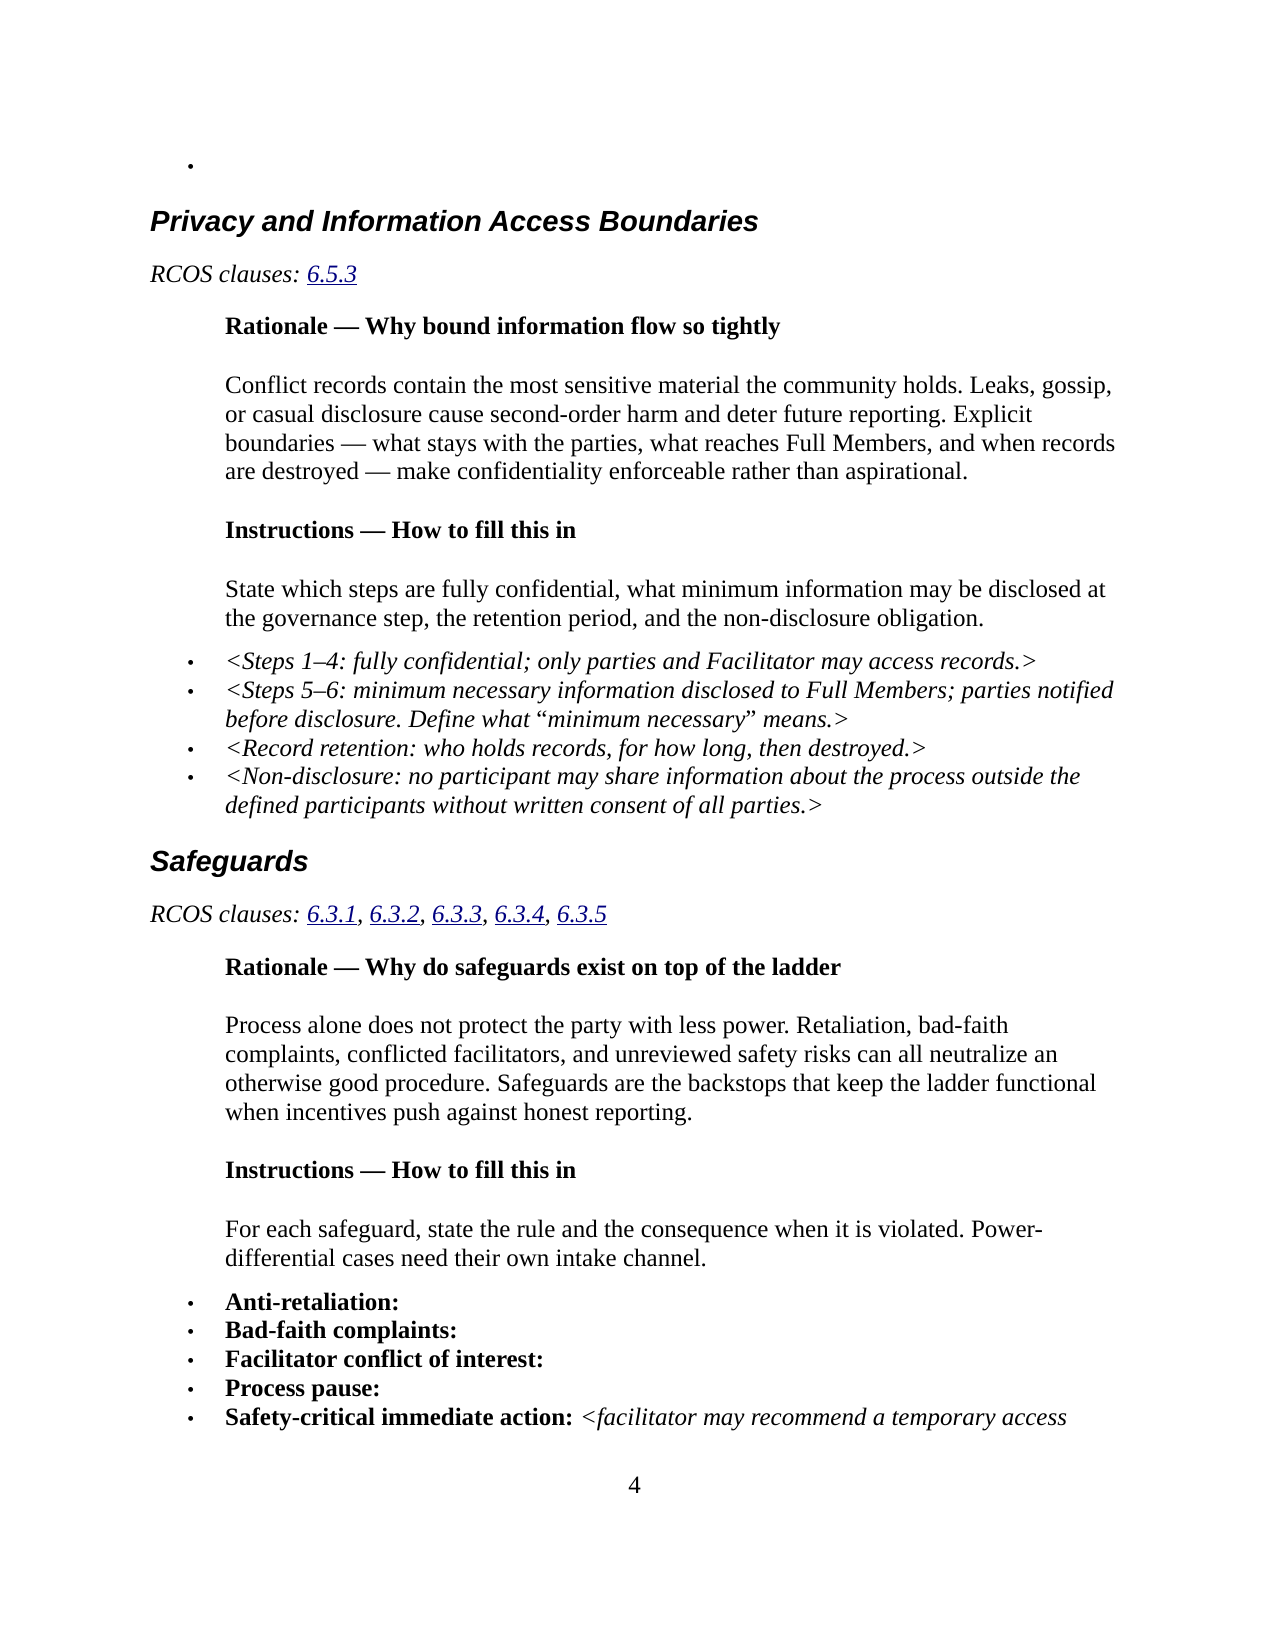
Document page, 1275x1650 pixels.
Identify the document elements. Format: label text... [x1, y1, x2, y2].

text Instructions — How to fill this in [225, 1155, 1125, 1184]
text Conflict records contain the most sensitive material the community holds. Leaks, gossip, or casual disclosure cause second-order harm and deter future reporting. Explicit boundaries — what stays with the parties, what reaches Full Members, and when records are destroyed — make confidentiality enforceable rather than aspirational. [225, 370, 1125, 485]
text RCOS clauses: 6.3.1, 6.3.2, 6.3.3, 6.3.4, 6.3.5 [150, 899, 1125, 928]
text RCOS clauses: 6.5.3 [150, 259, 1125, 287]
list Facilitator conflict of interest: [187, 1344, 1125, 1373]
list <Steps 5–6: minimum necessary information disclosed to Full Members; parties notified before disclosure. Define what “minimum necessary” means.> [187, 675, 1125, 733]
text Instructions — How to fill this in [225, 515, 1125, 544]
text Process alone does not protect the party with less power. Retaliation, bad-faith complaints, conflicted facilitators, and unreviewed safety risks can all neutralize an otherwise good procedure. Safeguards are the backstops that keep the ladder functional when incentives push against honest reporting. [225, 1010, 1125, 1125]
subtitle Privacy and Information Access Boundaries [150, 204, 1125, 237]
text Rationale — Why bound information flow so tightly [225, 311, 1125, 340]
list Safety-critical immediate action: <facilitator may recommend a temporary access [187, 1402, 1125, 1430]
list Process pause: [187, 1373, 1125, 1402]
list <Non-disclosure: no participant may share information about the process outside the defined participants without written consent of all parties.> [187, 761, 1125, 819]
list <Steps 1–4: fully confidential; only parties and Facilitator may access records.> [187, 646, 1125, 675]
text For each safeguard, state the rule and the consequence when it is violated. Power-differential cases need their own intake channel. [225, 1214, 1125, 1272]
list Anti-retaliation: [187, 1287, 1125, 1315]
text Rationale — Why do safeguards exist on top of the ladder [225, 952, 1125, 980]
text State which steps are fully confidential, what minimum information may be disclosed at the governance step, the retention period, and the non-disclosure obligation. [225, 574, 1125, 631]
list <Record retention: who holds records, for how long, then destroyed.> [187, 733, 1125, 761]
subtitle Safeguards [150, 844, 1125, 877]
list Bad-faith complaints: [187, 1315, 1125, 1344]
